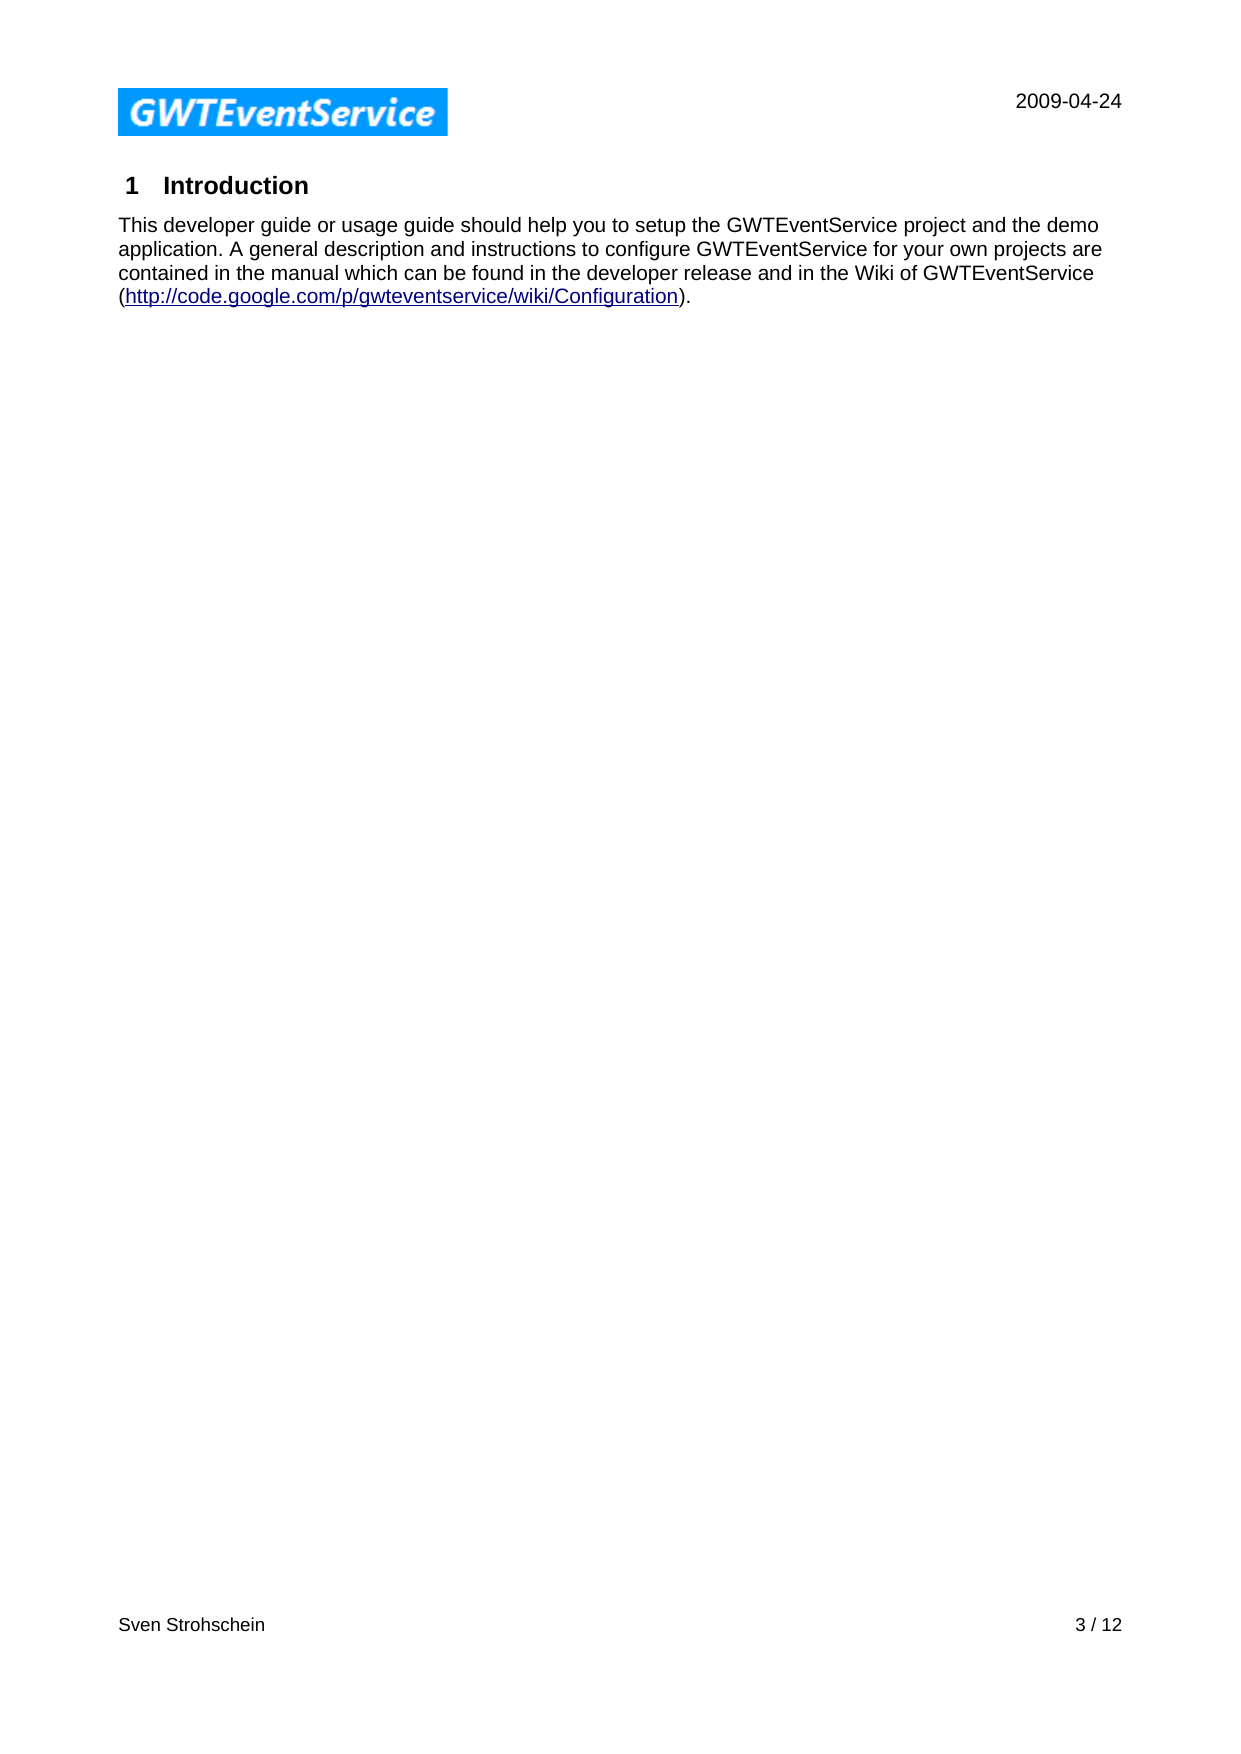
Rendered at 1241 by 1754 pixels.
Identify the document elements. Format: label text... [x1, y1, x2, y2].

subtitle Introduction [118, 171, 1122, 200]
text This developer guide or usage guide should help you to setup the GWTEventService project and the demo application. A general description and instructions to configure GWTEventService for your own projects are contained in the manual which can be found in the developer release and in the Wiki of GWTEventService (http://code.google.com/p/gwteventservice/wiki/Configuration). [118, 212, 1122, 308]
picture [118, 88, 448, 136]
